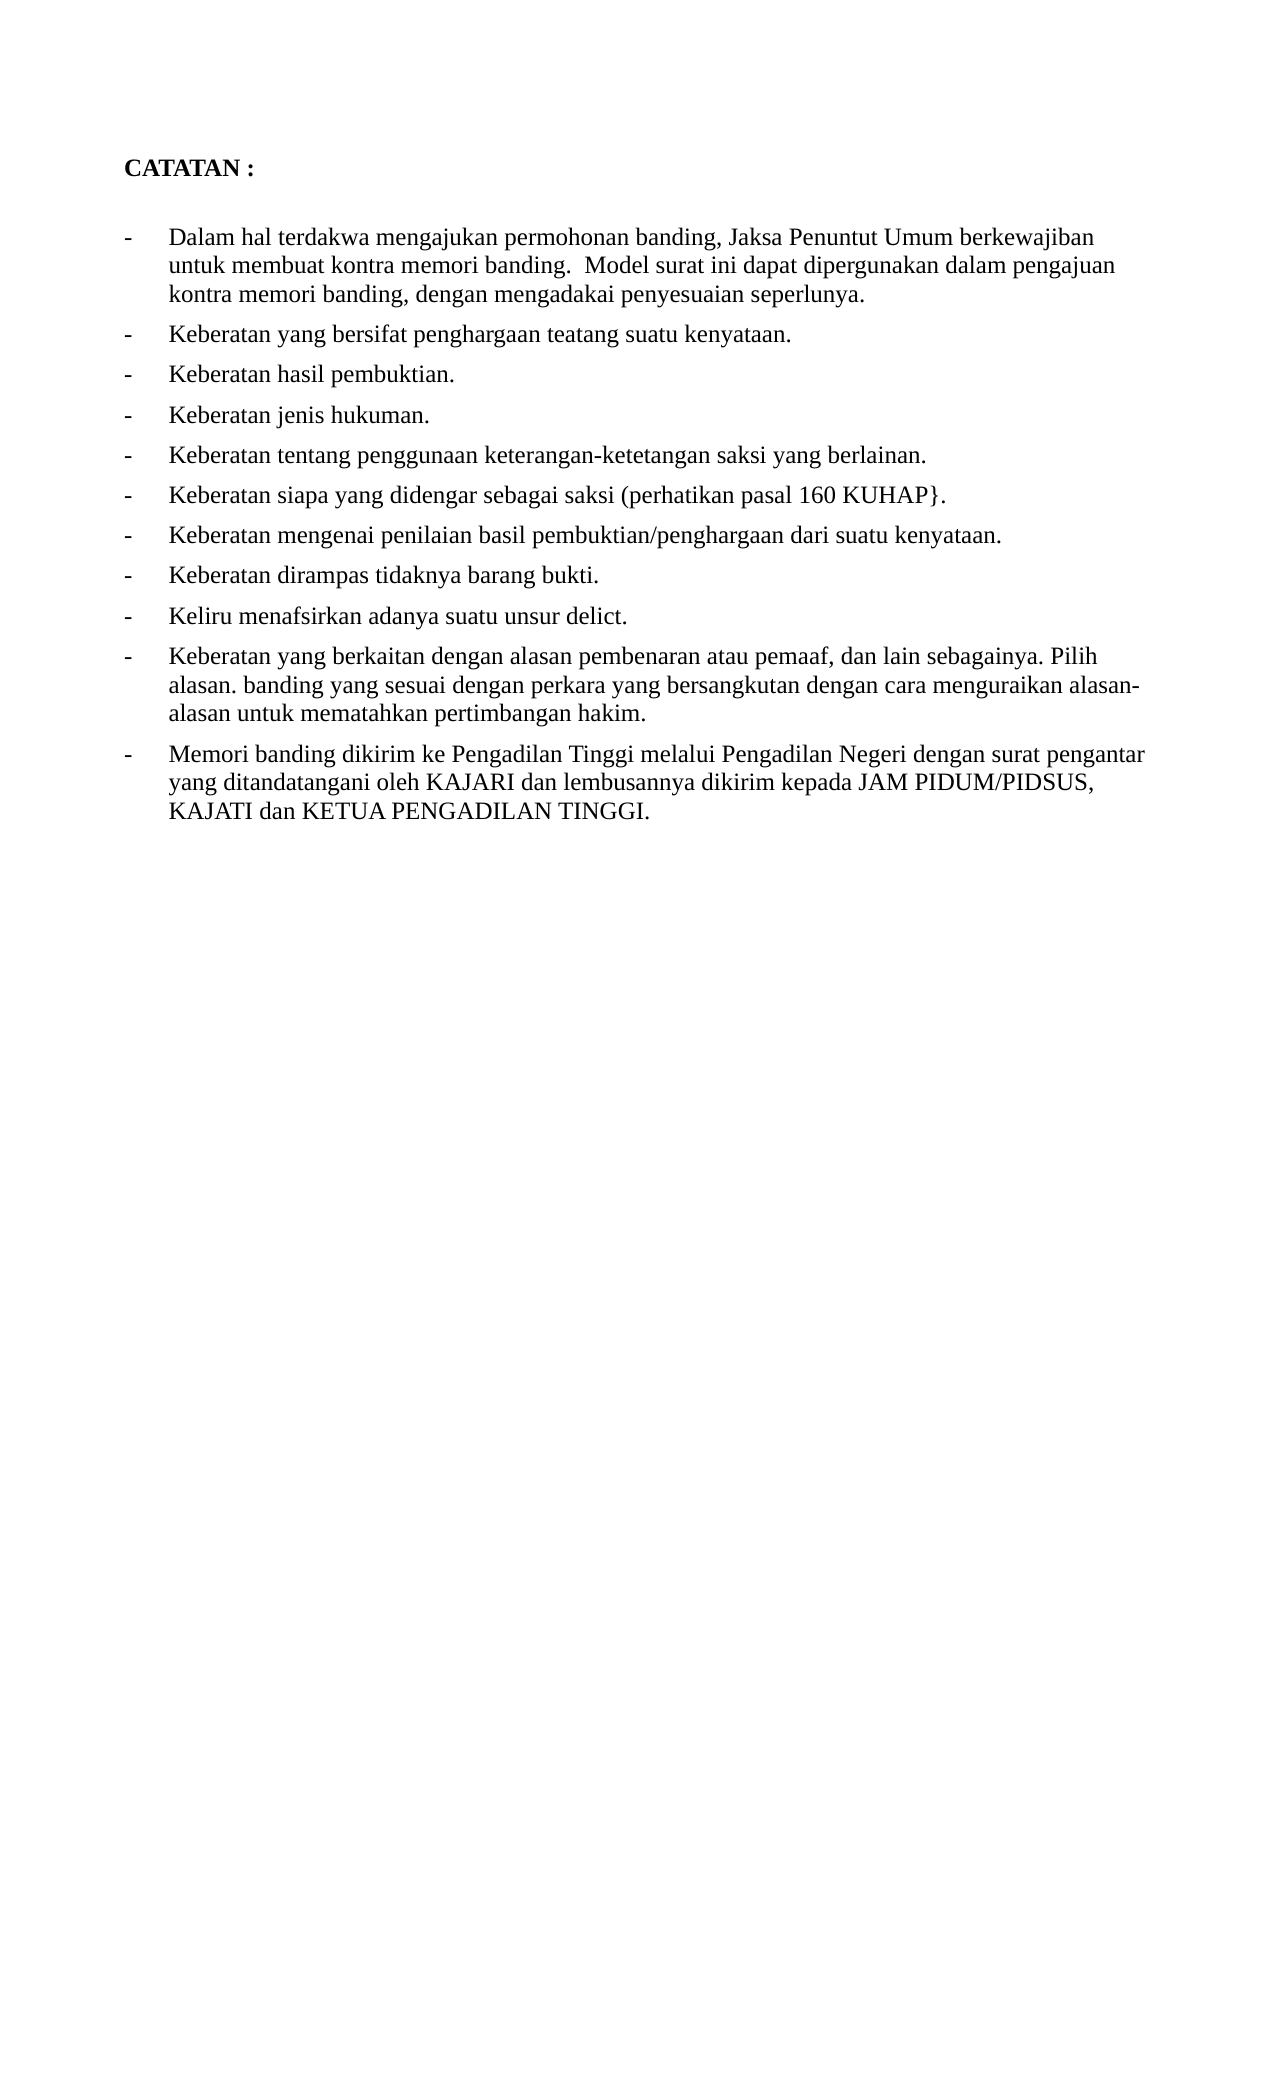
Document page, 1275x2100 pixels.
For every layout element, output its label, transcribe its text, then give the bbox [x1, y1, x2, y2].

table_cell Keberatan dirampas tidaknya barang bukti. [163, 555, 1156, 595]
table_cell - [118, 733, 162, 831]
table_cell Keberatan tentang penggunaan keterangan-ketetangan saksi yang berlainan. [163, 434, 1156, 474]
table_cell - [118, 595, 162, 635]
table_cell - [118, 555, 162, 595]
table_cell - [118, 474, 162, 514]
table_cell - [118, 515, 162, 555]
table_cell Memori banding dikirim ke Pengadilan Tinggi melalui Pengadilan Negeri dengan surat pengantar yang ditandatangani oleh KAJARI dan lembusannya dikirim kepada JAM PIDUM/PIDSUS, KAJATI dan KETUA PENGADILAN TINGGI. [163, 733, 1156, 831]
table_cell Keberatan yang berkaitan dengan alasan pembenaran atau pemaaf, dan lain sebagainya. Pilih alasan. banding yang sesuai dengan perkara yang bersangkutan dengan cara menguraikan alasan-alasan untuk mematahkan pertimbangan hakim. [163, 635, 1156, 733]
table_cell - [118, 394, 162, 434]
table_header CATATAN : [118, 147, 267, 187]
table_cell - [118, 434, 162, 474]
table_cell Keberatan siapa yang didengar sebagai saksi (perhatikan pasal 160 KUHAP}. [163, 474, 1156, 514]
table_cell - [118, 635, 162, 733]
table_cell Keberatan mengenai penilaian basil pembuktian/penghargaan dari suatu kenyataan. [163, 515, 1156, 555]
table_cell - [118, 314, 162, 354]
table_cell Keberatan yang bersifat penghargaan teatang suatu kenyataan. [163, 314, 1156, 354]
table_cell Keliru menafsirkan adanya suatu unsur delict. [163, 595, 1156, 635]
table_cell - [118, 354, 162, 394]
table_cell Keberatan jenis hukuman. [163, 394, 1156, 434]
table_cell Keberatan hasil pembuktian. [163, 354, 1156, 394]
table_header - [118, 216, 162, 313]
table_header Dalam hal terdakwa mengajukan permohonan banding, Jaksa Penuntut Umum berkewajiban untuk membuat kontra memori banding. Model surat ini dapat dipergunakan dalam pengajuan kontra memori banding, dengan mengadakai penyesuaian seperlunya. [163, 216, 1156, 313]
